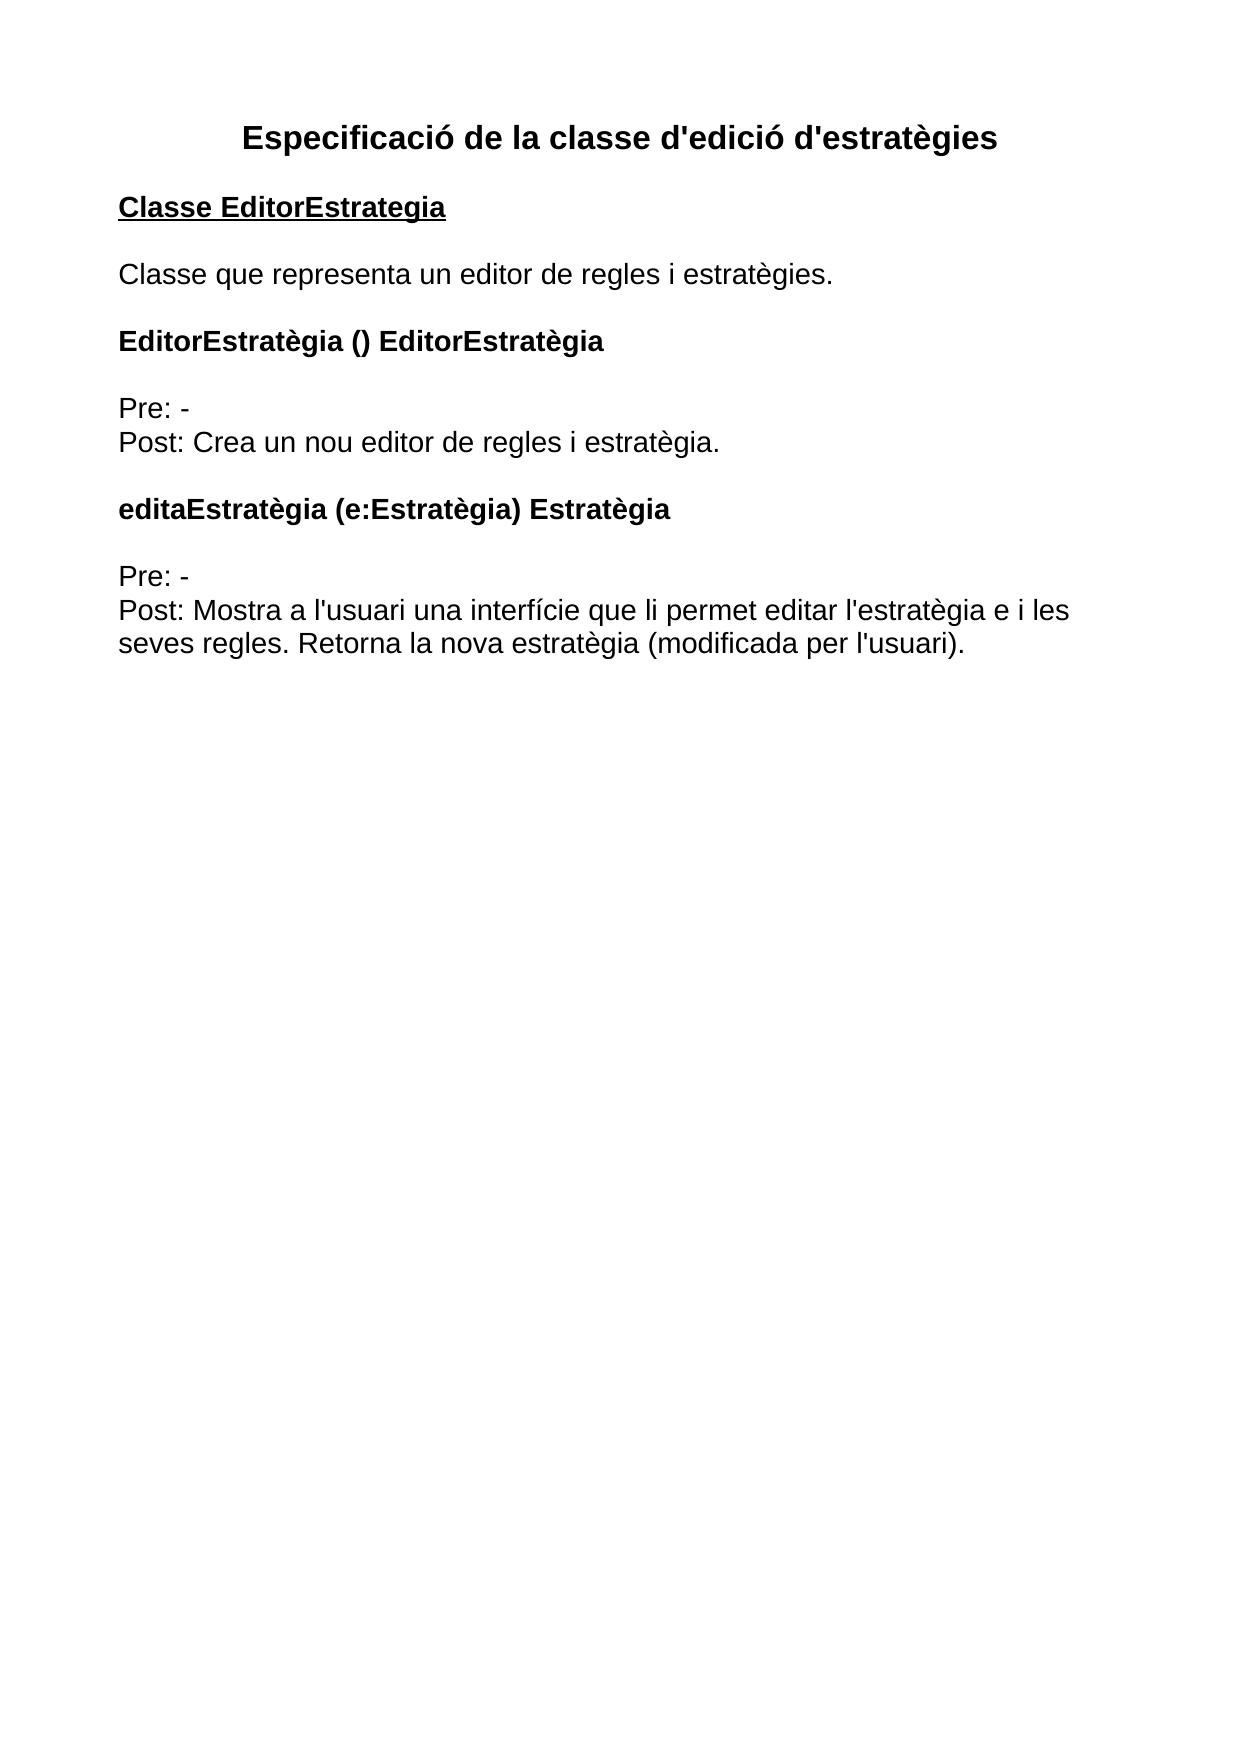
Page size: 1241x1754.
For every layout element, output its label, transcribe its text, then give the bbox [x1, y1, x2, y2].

text EditorEstratègia () EditorEstratègia [118, 324, 1122, 358]
text Post: Crea un nou editor de regles i estratègia. [118, 425, 1122, 458]
text Pre: - [118, 559, 1122, 593]
text editaEstratègia (e:Estratègia) Estratègia [118, 492, 1122, 526]
text Classe que representa un editor de regles i estratègies. [118, 257, 1122, 291]
text Classe EditorEstrategia [118, 190, 1122, 224]
text Post: Mostra a l'usuari una interfície que li permet editar l'estratègia e i les seves regles. Retorna la nova estratègia (modificada per l'usuari). [118, 593, 1122, 660]
text Pre: - [118, 391, 1122, 425]
text Especificació de la classe d'edició d'estratègies [118, 118, 1122, 157]
